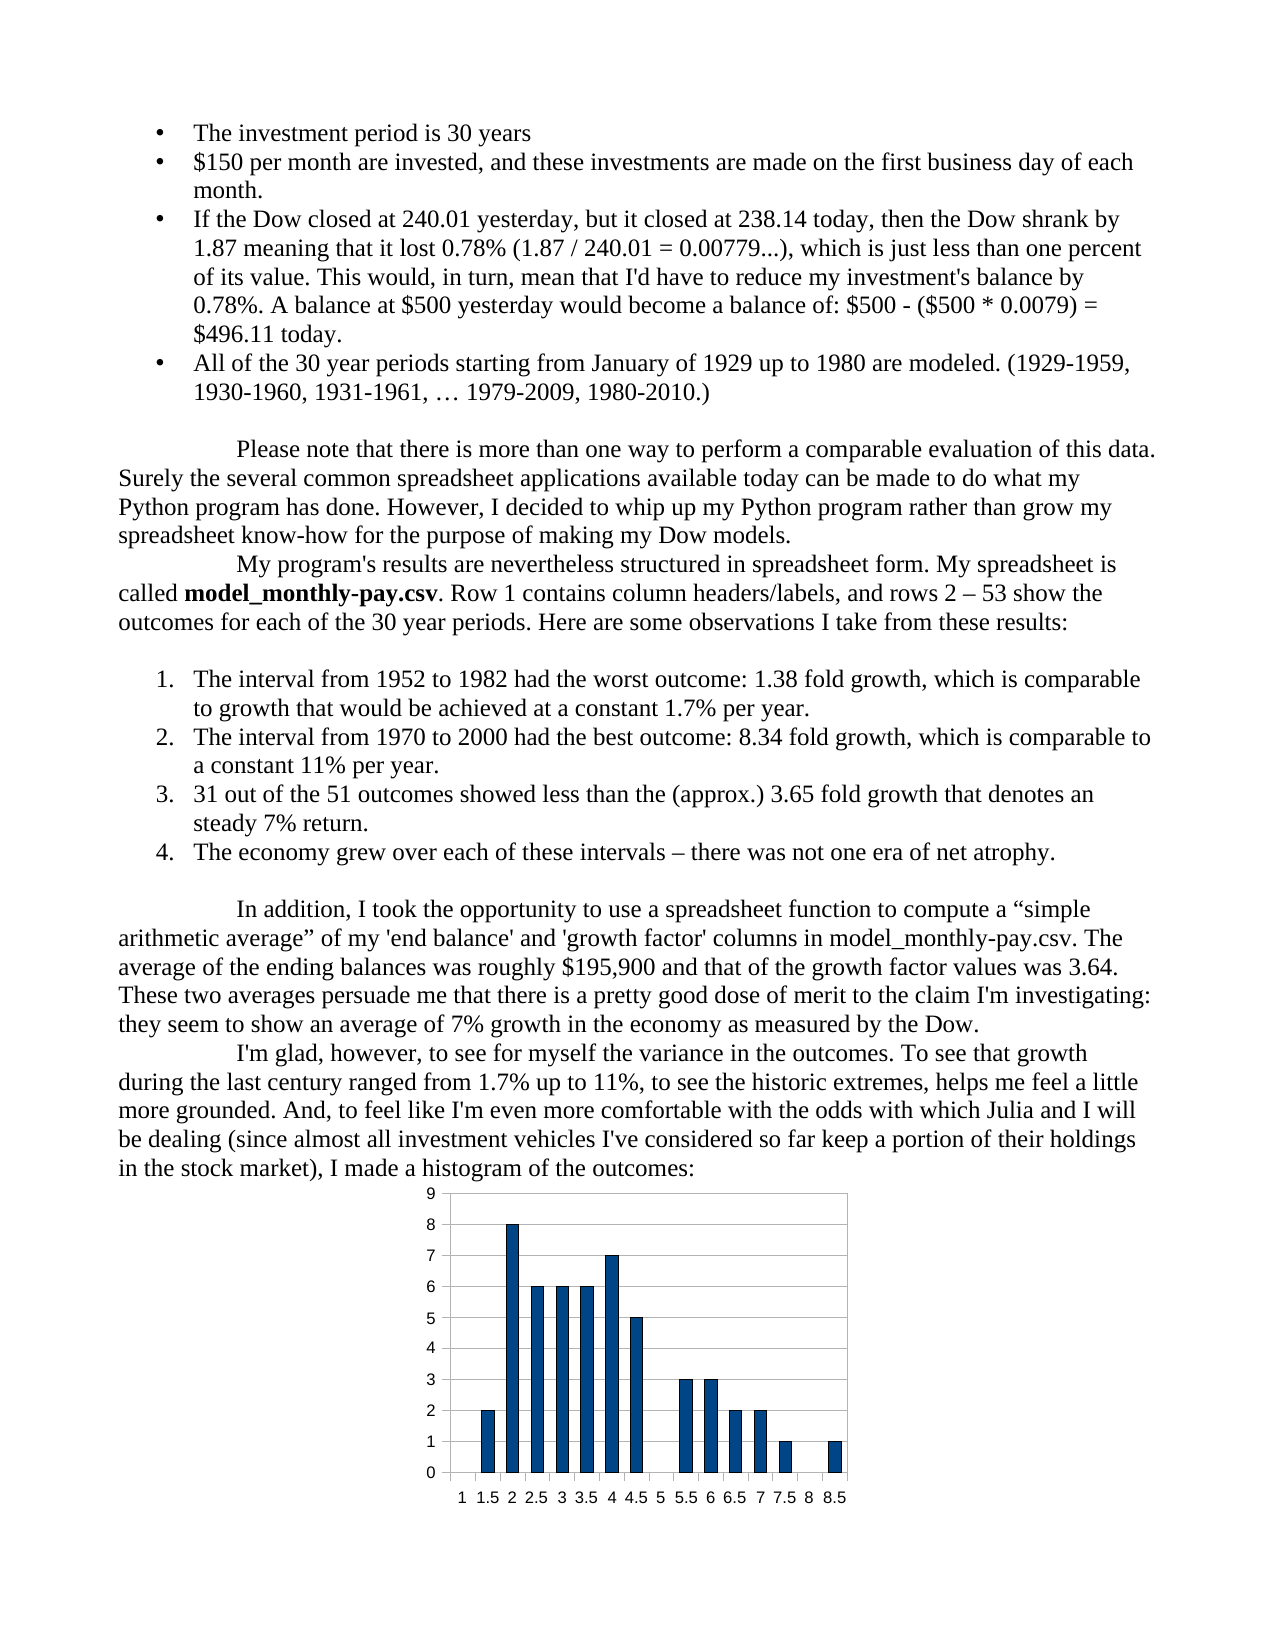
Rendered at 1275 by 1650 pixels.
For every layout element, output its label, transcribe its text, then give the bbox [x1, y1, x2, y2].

text My program's results are nevertheless structured in spreadsheet form. My spreadsheet is called model_monthly-pay.csv. Row 1 contains column headers/labels, and rows 2 – 53 show the outcomes for each of the 30 year periods. Here are some observations I take from these results: [118, 549, 1157, 636]
text Please note that there is more than one way to perform a comparable evaluation of this data. Surely the several common spreadsheet applications available today can be made to do what my Python program has done. However, I decided to whip up my Python program rather than grow my spreadsheet know-how for the purpose of making my Dow models. [118, 434, 1157, 549]
list The interval from 1970 to 2000 had the best outcome: 8.34 fold growth, which is comparable to a constant 11% per year. [156, 722, 1157, 779]
list The investment period is 30 years [156, 118, 1157, 147]
list The interval from 1952 to 1982 had the worst outcome: 1.38 fold growth, which is comparable to growth that would be achieved at a constant 1.7% per year. [156, 664, 1157, 722]
text I'm glad, however, to see for myself the variance in the outcomes. To see that growth during the last century ranged from 1.7% up to 11%, to see the historic extremes, helps me feel a little more grounded. And, to feel like I'm even more comfortable with the odds with which Julia and I will be dealing (since almost all investment vehicles I've considered so far keep a portion of their holdings in the stock market), I made a histogram of the outcomes: [118, 1038, 1157, 1182]
list 31 out of the 51 outcomes showed less than the (approx.) 3.65 fold growth that denotes an steady 7% return. [156, 779, 1157, 837]
list $150 per month are invested, and these investments are made on the first business day of each month. [156, 147, 1157, 204]
list If the Dow closed at 240.01 yesterday, but it closed at 238.14 today, then the Dow shrank by 1.87 meaning that it lost 0.78% (1.87 / 240.01 = 0.00779...), which is just less than one percent of its value. This would, in turn, mean that I'd have to reduce my investment's balance by 0.78%. A balance at $500 yesterday would become a balance of: $500 - ($500 * 0.0079) = $496.11 today. [156, 204, 1157, 348]
text In addition, I took the opportunity to use a spreadsheet function to compute a “simple arithmetic average” of my 'end balance' and 'growth factor' columns in model_monthly-pay.csv. The average of the ending balances was roughly $195,900 and that of the growth factor values was 3.64. These two averages persuade me that there is a pretty good dose of merit to the claim I'm investigating: they seem to show an average of 7% growth in the economy as measured by the Dow. [118, 894, 1157, 1038]
list The economy grew over each of these intervals – there was not one era of net atrophy. [156, 837, 1157, 866]
list All of the 30 year periods starting from January of 1929 up to 1980 are modeled. (1929-1959, 1930-1960, 1931-1961, … 1979-2009, 1980-2010.) [156, 348, 1157, 406]
